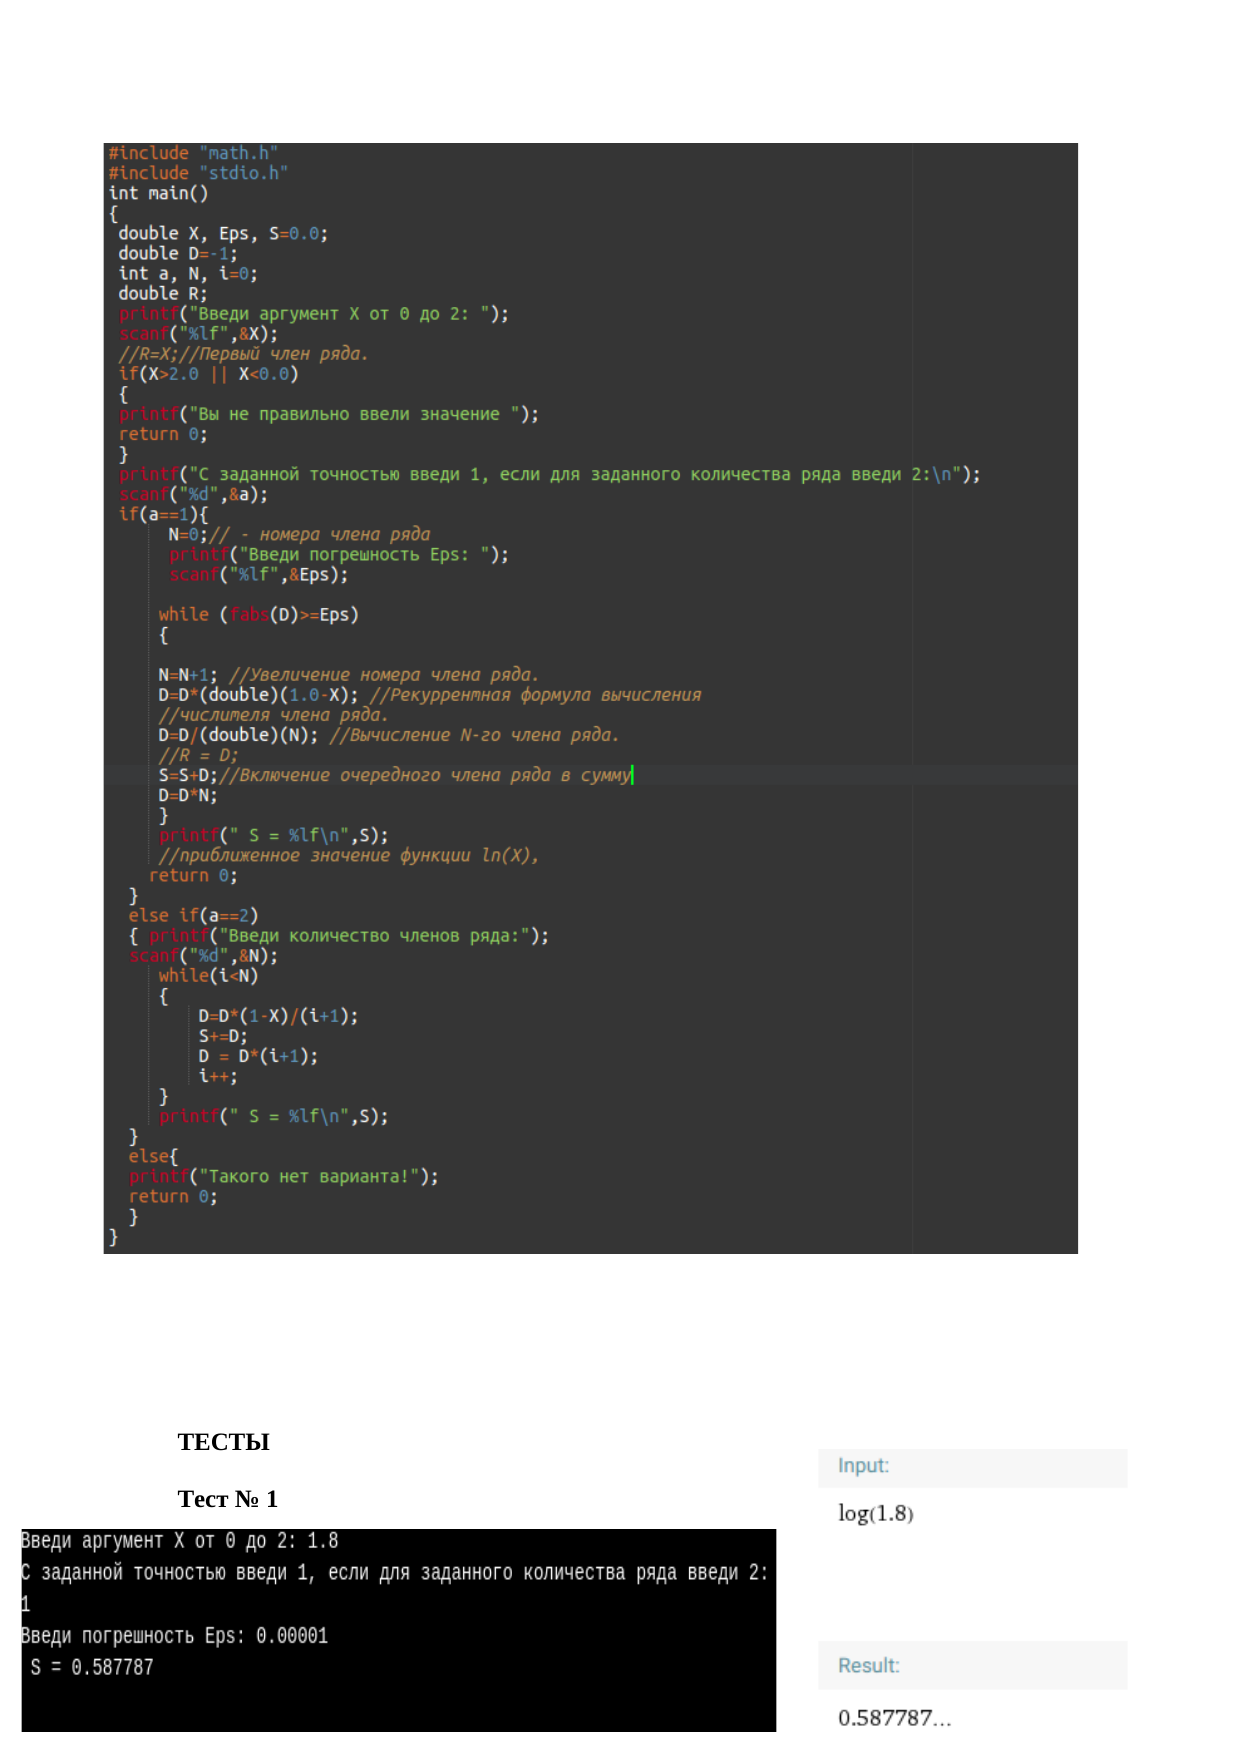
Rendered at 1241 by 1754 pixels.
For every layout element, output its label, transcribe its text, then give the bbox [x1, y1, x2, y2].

text ТЕСТЫ [177, 1427, 1152, 1456]
text Тест № 1 [177, 1484, 818, 1513]
picture [103, 143, 1079, 1254]
picture [21, 1529, 777, 1732]
picture [818, 1449, 1128, 1754]
text [1128, 1484, 1152, 1513]
